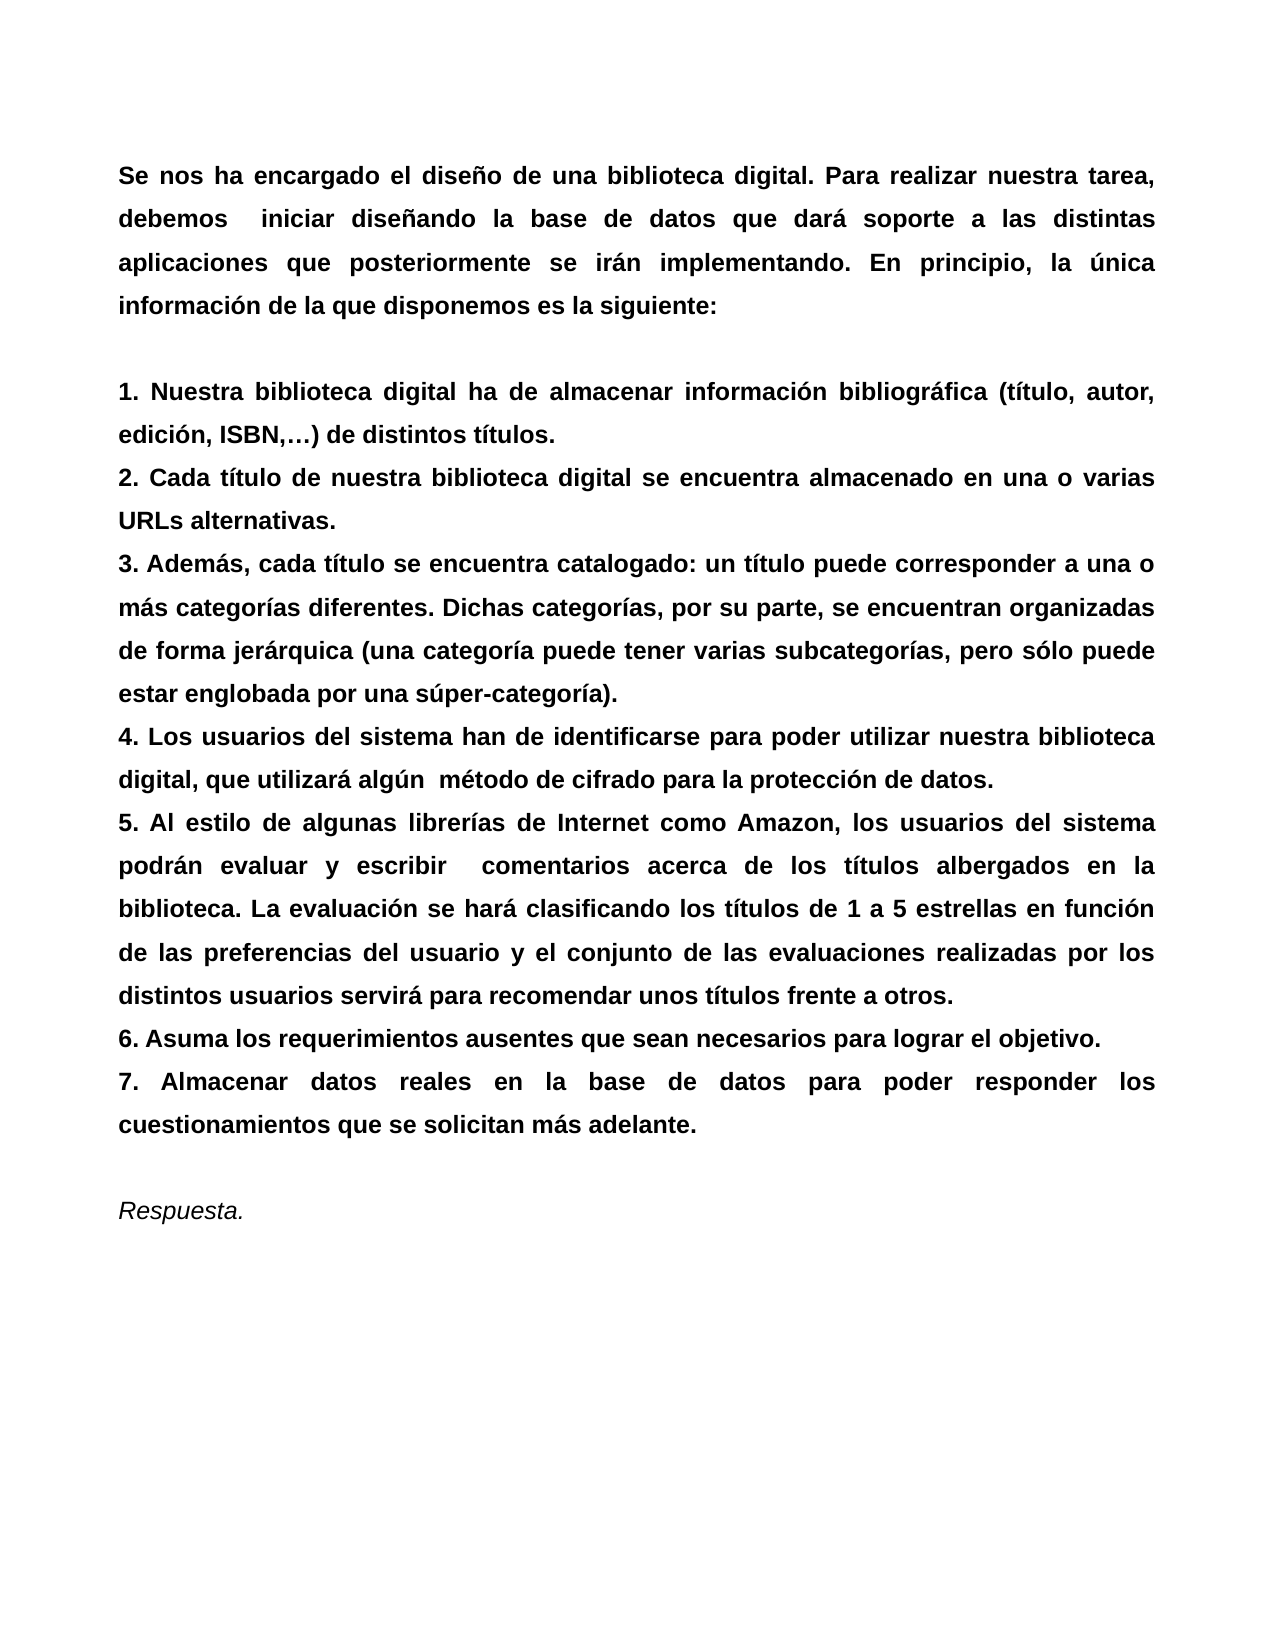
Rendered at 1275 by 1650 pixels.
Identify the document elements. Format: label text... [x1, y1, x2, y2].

text Se nos ha encargado el diseño de una biblioteca digital. Para realizar nuestra tarea, debemos iniciar diseñando la base de datos que dará soporte a las distintas aplicaciones que posteriormente se irán implementando. En principio, la única información de la que disponemos es la siguiente: [118, 161, 1157, 319]
text 2. Cada título de nuestra biblioteca digital se encuentra almacenado en una o varias URLs alternativas. [118, 463, 1157, 535]
text 6. Asuma los requerimientos ausentes que sean necesarios para lograr el objetivo. [118, 1024, 1157, 1052]
text 3. Además, cada título se encuentra catalogado: un título puede corresponder a una o más categorías diferentes. Dichas categorías, por su parte, se encuentran organizadas de forma jerárquica (una categoría puede tener varias subcategorías, pero sólo puede estar englobada por una súper-categoría). [118, 549, 1157, 707]
text 5. Al estilo de algunas librerías de Internet como Amazon, los usuarios del sistema podrán evaluar y escribir comentarios acerca de los títulos albergados en la biblioteca. La evaluación se hará clasificando los títulos de 1 a 5 estrellas en función de las preferencias del usuario y el conjunto de las evaluaciones realizadas por los distintos usuarios servirá para recomendar unos títulos frente a otros. [118, 808, 1157, 1009]
text 4. Los usuarios del sistema han de identificarse para poder utilizar nuestra biblioteca digital, que utilizará algún método de cifrado para la protección de datos. [118, 722, 1157, 794]
text Respuesta. [118, 1196, 1157, 1225]
text 1. Nuestra biblioteca digital ha de almacenar información bibliográfica (título, autor, edición, ISBN,…) de distintos títulos. [118, 377, 1157, 449]
text 7. Almacenar datos reales en la base de datos para poder responder los cuestionamientos que se solicitan más adelante. [118, 1067, 1157, 1139]
